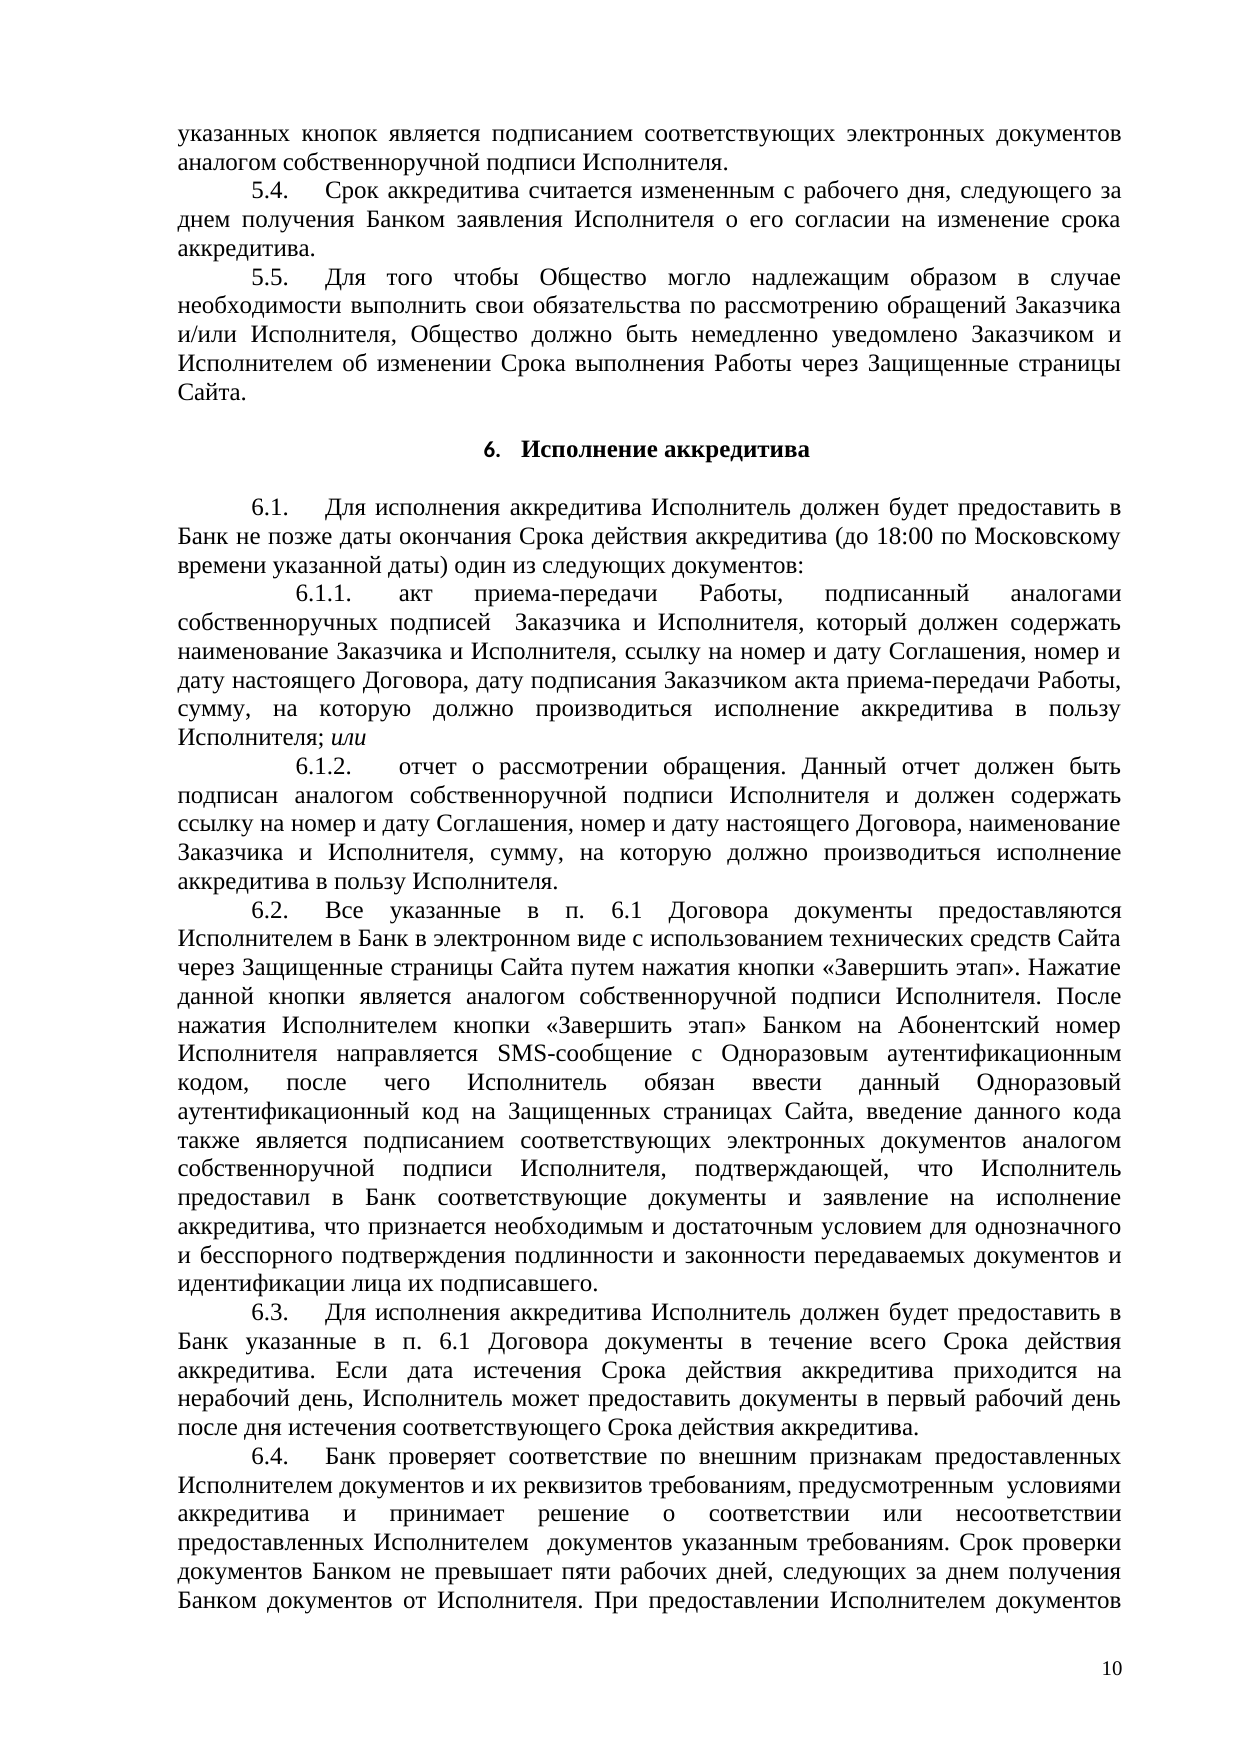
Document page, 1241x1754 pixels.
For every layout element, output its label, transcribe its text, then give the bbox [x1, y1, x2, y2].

list Для исполнения аккредитива Исполнитель должен будет предоставить в Банк указанные в п. 6.16.1 Договора документы в течение всего Срока действия аккредитива. Если дата истечения Срока действия аккредитива приходится на нерабочий день, Исполнитель может предоставить документы в первый рабочий день после дня истечения соответствующего Срока действия аккредитива. [177, 1297, 1122, 1441]
list Для того чтобы Общество могло надлежащим образом в случае необходимости выполнить свои обязательства по рассмотрению обращений Заказчика и/или Исполнителя, Общество должно быть немедленно уведомлено Заказчиком и Исполнителем об изменении Срока выполнения Работы через Защищенные страницы Сайта. [177, 262, 1122, 406]
list Исполнение аккредитива [177, 434, 1122, 463]
list акт приема-передачи Работы, подписанный аналогами собственноручных подписей Заказчика и Исполнителя, который должен содержать наименование Заказчика и Исполнителя, ссылку на номер и дату Соглашения, номер и дату настоящего Договора, дату подписания Заказчиком акта приема-передачи Работы, сумму, на которую должно производиться исполнение аккредитива в пользу Исполнителя; или [177, 578, 1122, 751]
list Срок аккредитива считается измененным с рабочего дня, следующего за днем получения Банком заявления Исполнителя о его согласии на изменение срока аккредитива. [177, 176, 1122, 262]
list Все указанные в п. 6.16.1 Договора документы предоставляются Исполнителем в Банк в электронном виде с использованием технических средств Сайта через Защищенные страницы Сайта путем нажатия кнопки «Завершить этап». Нажатие данной кнопки является аналогом собственноручной подписи Исполнителя. После нажатия Исполнителем кнопки «Завершить этап» Банком на Абонентский номер Исполнителя направляется SMS-сообщение с Одноразовым аутентификационным кодом, после чего Исполнитель обязан ввести данный Одноразовый аутентификационный код на Защищенных страницах Сайта, введение данного кода также является подписанием соответствующих электронных документов аналогом собственноручной подписи Исполнителя, подтверждающей, что Исполнитель предоставил в Банк соответствующие документы и заявление на исполнение аккредитива, что признается необходимым и достаточным условием для однозначного и бесспорного подтверждения подлинности и законности передаваемых документов и идентификации лица их подписавшего. [177, 895, 1122, 1297]
list указанных кнопок является подписанием соответствующих электронных документов аналогом собственноручной подписи Исполнителя. [177, 118, 1122, 176]
list Банк проверяет соответствие по внешним признакам предоставленных Исполнителем документов и их реквизитов требованиям, предусмотренным условиями аккредитива и принимает решение о соответствии или несоответствии предоставленных Исполнителем документов указанным требованиям. Срок проверки документов Банком не превышает пяти рабочих дней, следующих за днем получения Банком документов от Исполнителя. При предоставлении Исполнителем документов [177, 1441, 1122, 1613]
list отчет о рассмотрении обращения. Данный отчет должен быть подписан аналогом собственноручной подписи Исполнителя и должен содержать ссылку на номер и дату Соглашения, номер и дату настоящего Договора, наименование Заказчика и Исполнителя, сумму, на которую должно производиться исполнение аккредитива в пользу Исполнителя. [177, 751, 1122, 895]
list Для исполнения аккредитива Исполнитель должен будет предоставить в Банк не позже даты окончания Срока действия аккредитива (до 18:00 по Московскому времени указанной даты) один из следующих документов: [177, 492, 1122, 578]
